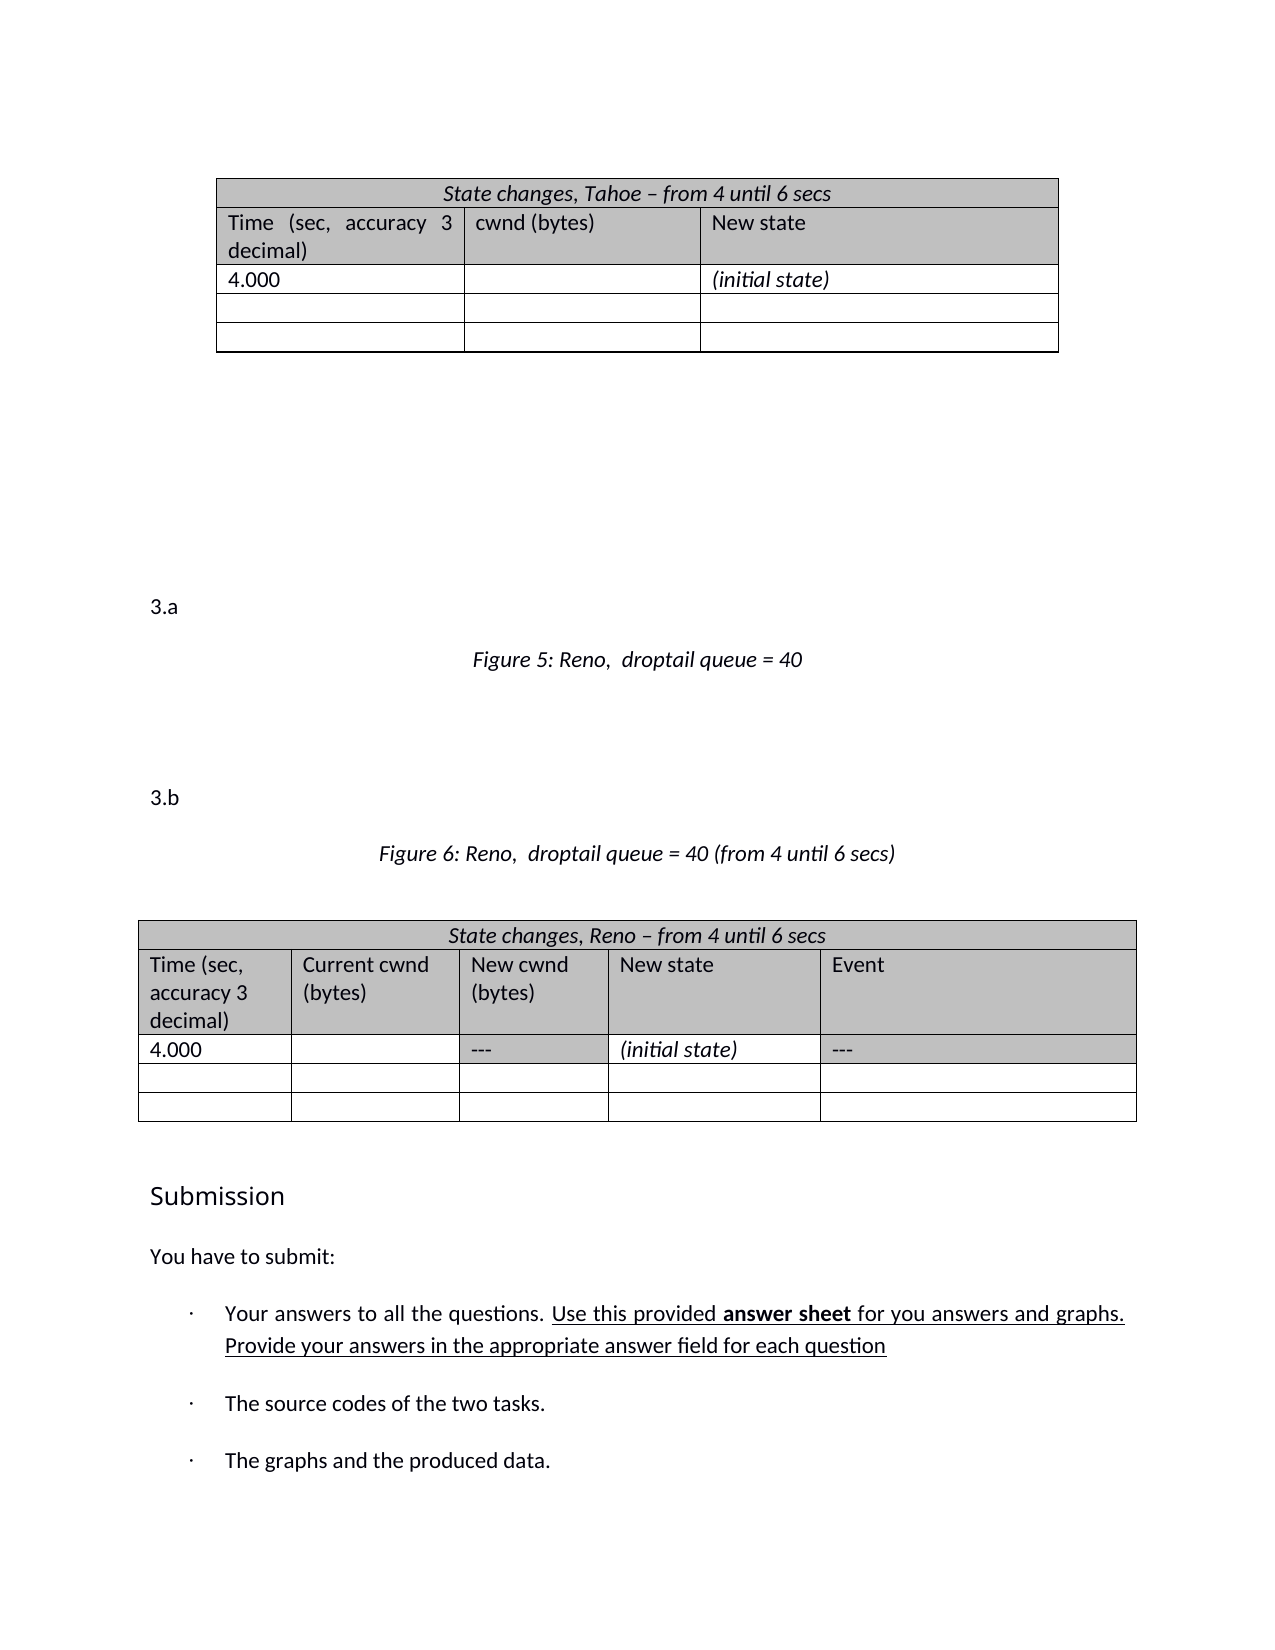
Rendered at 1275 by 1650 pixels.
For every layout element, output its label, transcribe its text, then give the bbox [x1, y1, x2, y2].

table_cell --- [460, 1035, 608, 1063]
table_cell New state [701, 208, 1058, 264]
table_cell [292, 1064, 459, 1092]
list The source codes of the two tasks. [187, 1389, 1125, 1417]
table_cell New cwnd (bytes) [460, 950, 608, 1034]
table_cell [217, 323, 464, 351]
table_cell [821, 1064, 1136, 1092]
table_cell [701, 294, 1058, 322]
table_cell (initial state) [701, 265, 1058, 293]
table_cell [139, 1064, 291, 1092]
table_cell [217, 294, 464, 322]
text You have to submit: [150, 1242, 1125, 1270]
table_cell Event [821, 950, 1136, 1034]
table_cell [465, 323, 700, 351]
table_cell 4.000 [139, 1035, 291, 1063]
list The graphs and the produced data. [187, 1446, 1125, 1474]
subtitle Submission [150, 1178, 1125, 1212]
list Your answers to all the questions. Use this provided answer sheet for you answers and graphs. Provide your answers in the appropriate answer field for each question [187, 1299, 1125, 1360]
table_header State changes, Tahoe – from 4 until 6 secs [217, 179, 1058, 207]
table_cell (initial state) [609, 1035, 820, 1063]
table_cell [139, 1093, 291, 1121]
text 3.b [150, 783, 1125, 811]
table_cell Current cwnd (bytes) [292, 950, 459, 1034]
table_cell Time (sec, accuracy 3 decimal) [139, 950, 291, 1034]
table_cell [292, 1093, 459, 1121]
table_cell [460, 1093, 608, 1121]
table_cell Time (sec, accuracy 3 decimal) [217, 208, 464, 264]
table_cell --- [821, 1035, 1136, 1063]
table_cell 4.000 [217, 265, 464, 293]
list Figure 6: Reno, droptail queue = 40 (from 4 until 6 secs) [150, 839, 1125, 867]
table_cell New state [609, 950, 820, 1034]
table_cell [701, 323, 1058, 351]
table_cell [465, 294, 700, 322]
table_header State changes, Reno – from 4 until 6 secs [139, 921, 1136, 949]
table_cell [460, 1064, 608, 1092]
table_cell [821, 1093, 1136, 1121]
table_cell [609, 1064, 820, 1092]
table_cell [609, 1093, 820, 1121]
table_cell [292, 1035, 459, 1063]
list 3.a [150, 592, 1125, 621]
table_cell cwnd (bytes) [465, 208, 700, 264]
table_cell [465, 265, 700, 293]
list Figure 5: Reno, droptail queue = 40 [150, 646, 1125, 673]
